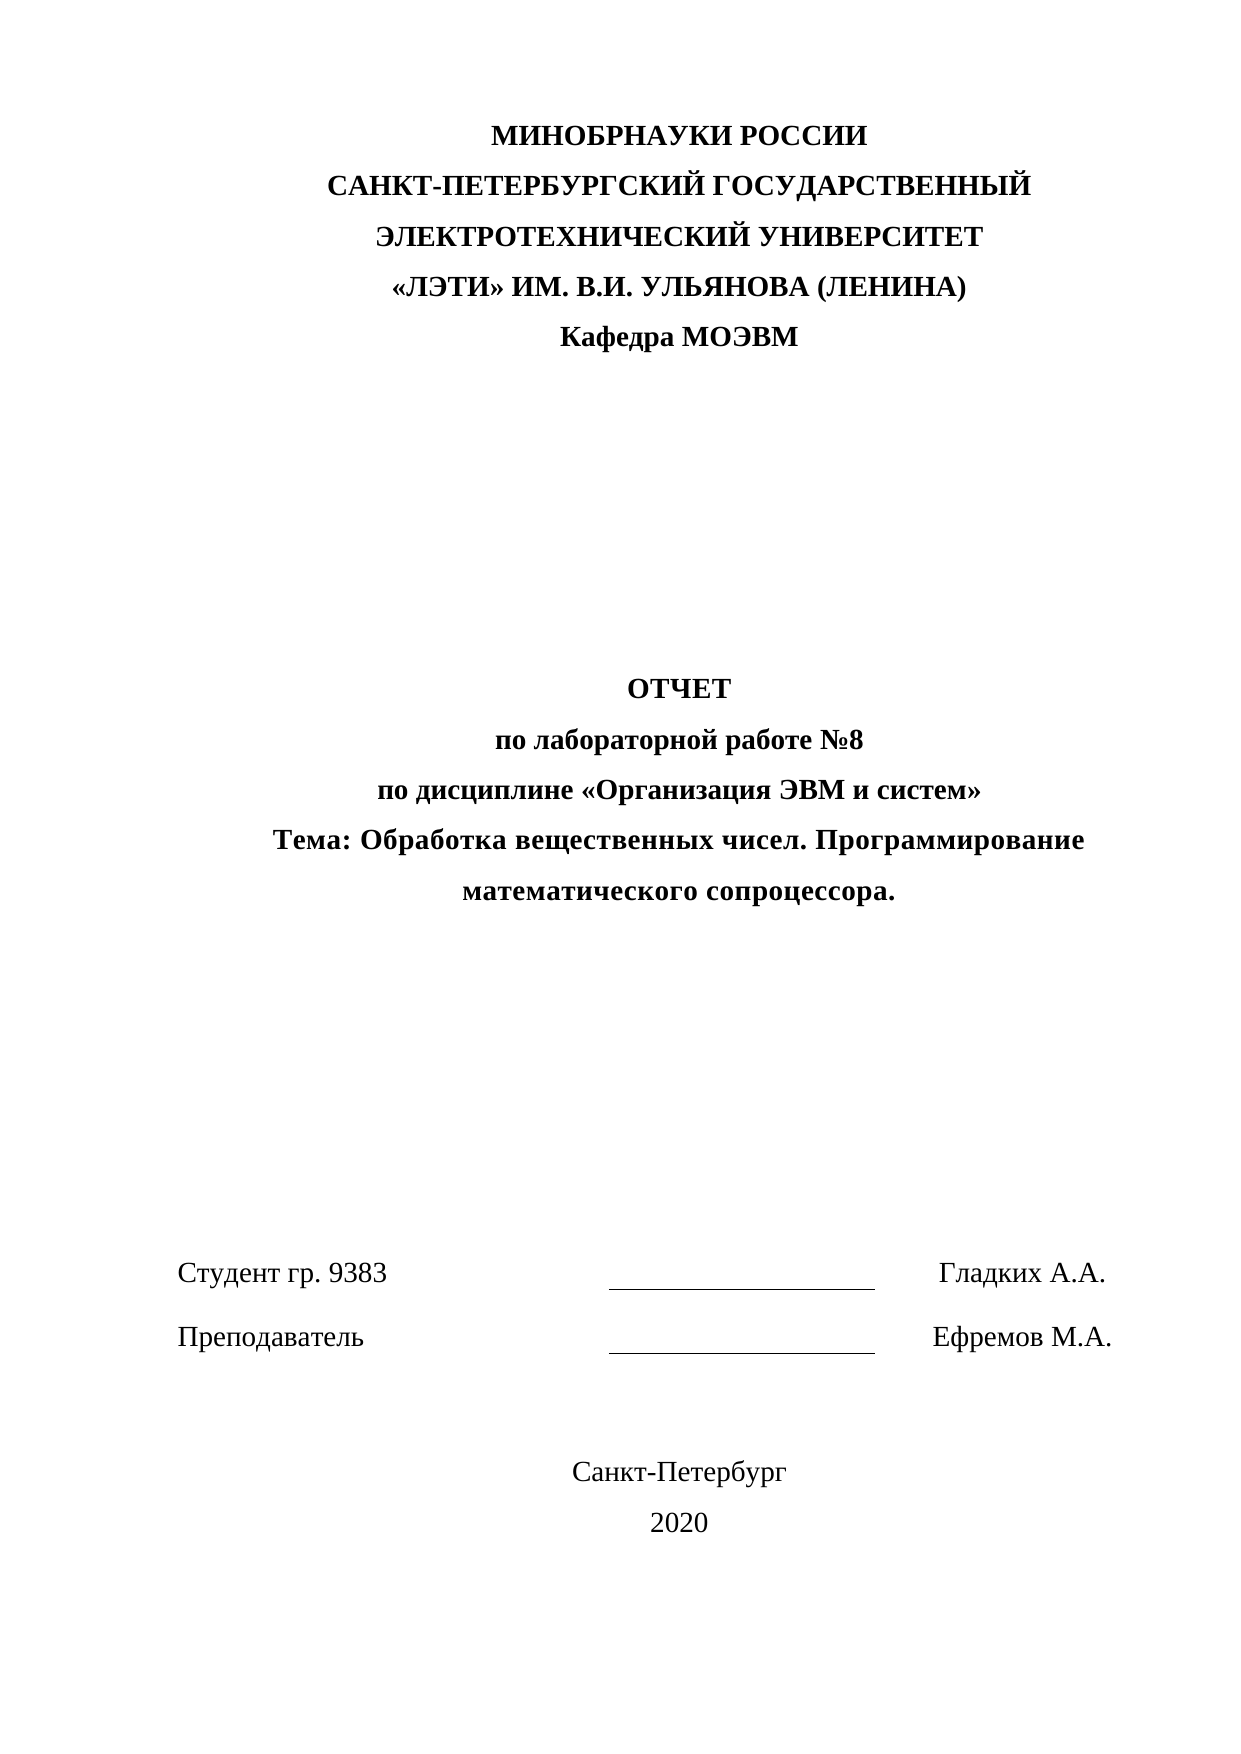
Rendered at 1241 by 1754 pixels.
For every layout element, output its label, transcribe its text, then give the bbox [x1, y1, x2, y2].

text МИНОБРНАУКИ РОССИИ [177, 118, 1181, 152]
text «ЛЭТИ» им. В.И. Ульянова (Ленина) [177, 269, 1181, 303]
table_cell [609, 1290, 875, 1353]
text 2020 [177, 1505, 1181, 1538]
table_cell Преподаватель [166, 1289, 609, 1353]
table_header [609, 1225, 875, 1289]
text по дисциплине «Организация ЭВМ и систем» [177, 772, 1181, 806]
text отчет [177, 672, 1181, 705]
text Санкт-Петербургский государственный [177, 168, 1181, 202]
text Кафедра МОЭВМ [177, 319, 1181, 353]
text Тема: Обработка вещественных чисел. Программирование математического сопроцессора. [177, 822, 1181, 906]
table_cell Ефремов М.А. [875, 1289, 1170, 1353]
text электротехнический университет [177, 219, 1181, 252]
table_header Гладких А.А. [875, 1225, 1170, 1289]
text по лабораторной работе №8 [177, 722, 1181, 755]
table_header Студент гр. 9383 [166, 1225, 609, 1289]
text Санкт-Петербург [177, 1454, 1181, 1488]
